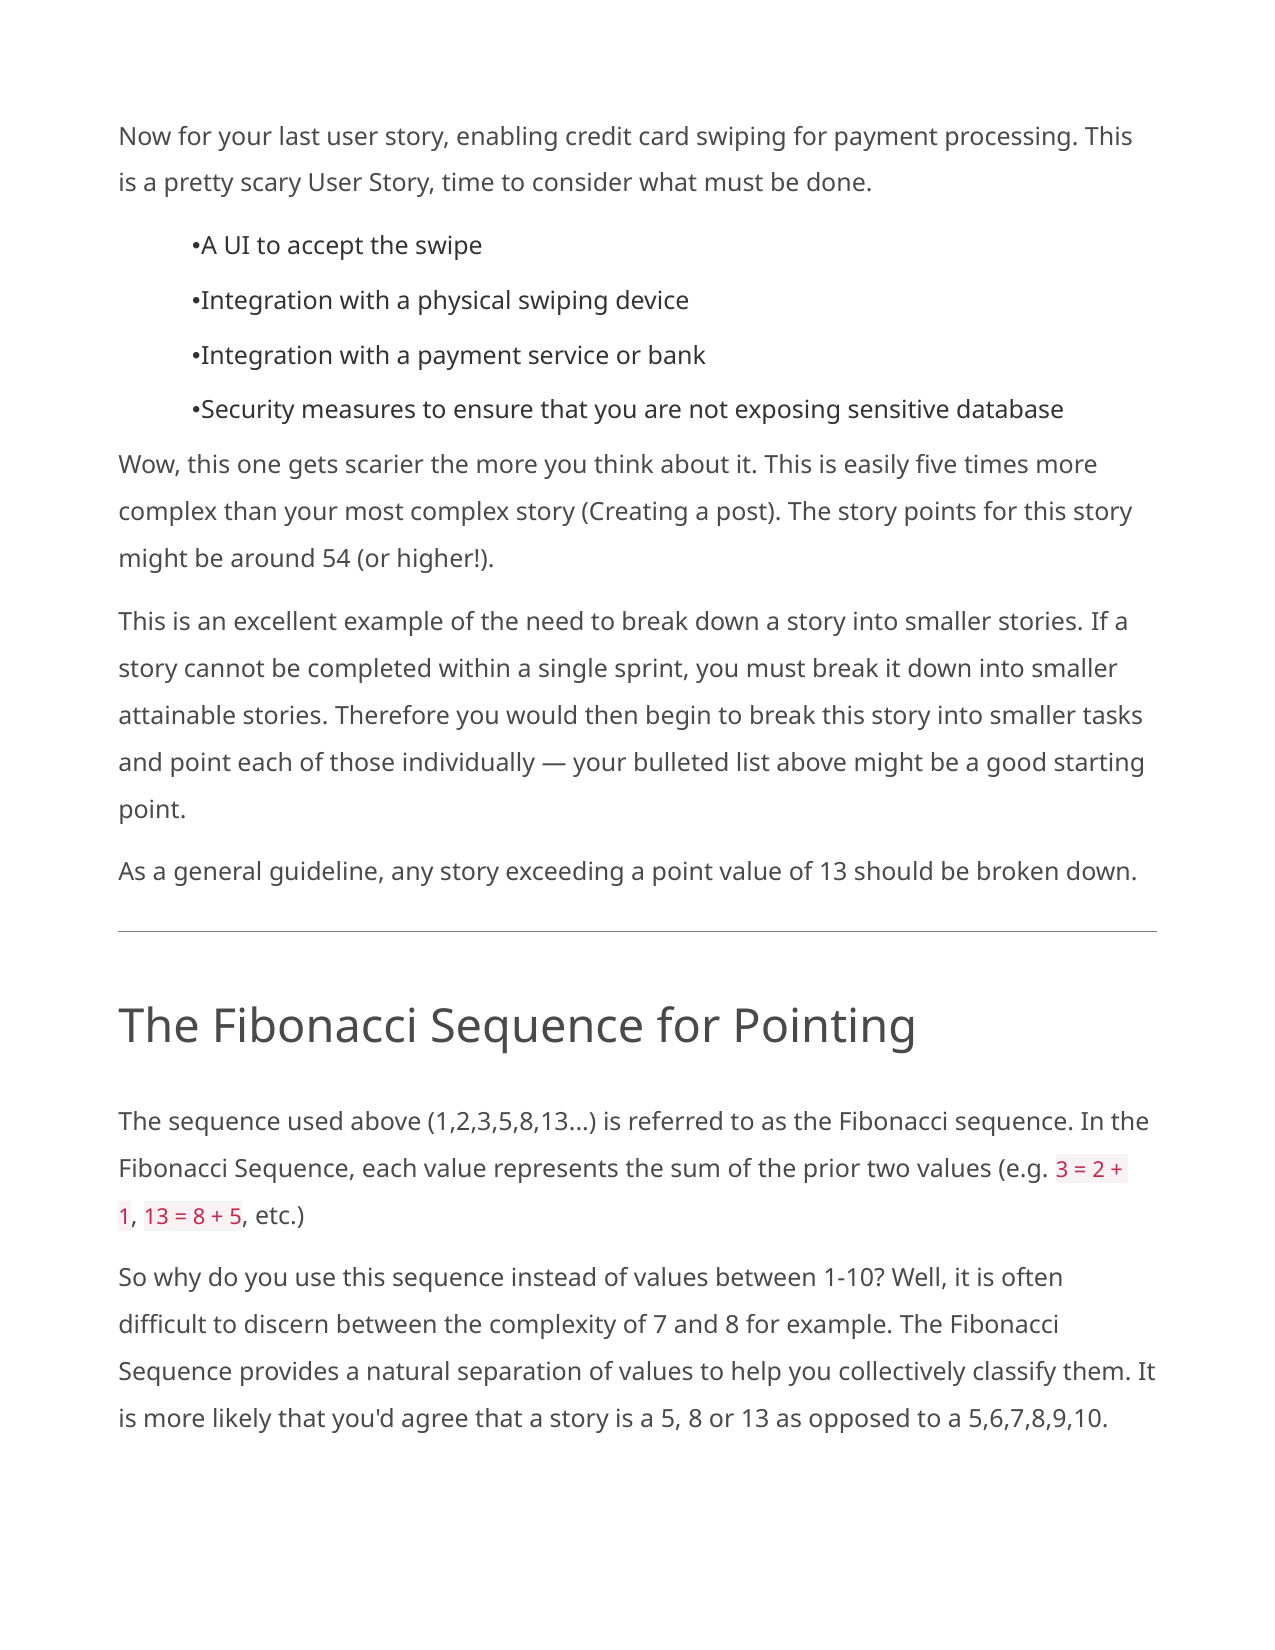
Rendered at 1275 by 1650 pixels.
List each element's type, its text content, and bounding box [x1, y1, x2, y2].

text The sequence used above (1,2,3,5,8,13...) is referred to as the Fibonacci sequence. In the Fibonacci Sequence, each value represents the sum of the prior two values (e.g. 3 = 2 + 1, 13 = 8 + 5, etc.) [118, 1103, 1157, 1231]
list Security measures to ensure that you are not exposing sensitive database [118, 392, 1157, 426]
subtitle The Fibonacci Sequence for Pointing [118, 992, 1157, 1056]
text This is an excellent example of the need to break down a story into smaller stories. If a story cannot be completed within a single sprint, you must break it down into smaller attainable stories. Therefore you would then begin to break this story into smaller tasks and point each of those individually — your bulleted list above might be a good starting point. [118, 603, 1157, 825]
text As a general guideline, any story exceeding a point value of 13 should be broken down. [118, 854, 1157, 888]
list Integration with a payment service or bank [118, 337, 1157, 371]
text Now for your last user story, enabling credit card swiping for payment processing. This is a pretty scary User Story, time to consider what must be done. [118, 118, 1157, 199]
list A UI to accept the swipe [118, 228, 1157, 262]
list Integration with a physical swiping device [118, 282, 1157, 317]
text Wow, this one gets scarier the more you think about it. This is easily five times more complex than your most complex story (Creating a post). The story points for this story might be around 54 (or higher!). [118, 447, 1157, 575]
text So why do you use this sequence instead of values between 1-10? Well, it is often difficult to discern between the complexity of 7 and 8 for example. The Fibonacci Sequence provides a natural separation of values to help you collectively classify them. It is more likely that you'd agree that a story is a 5, 8 or 13 as opposed to a 5,6,7,8,9,10. [118, 1260, 1157, 1435]
